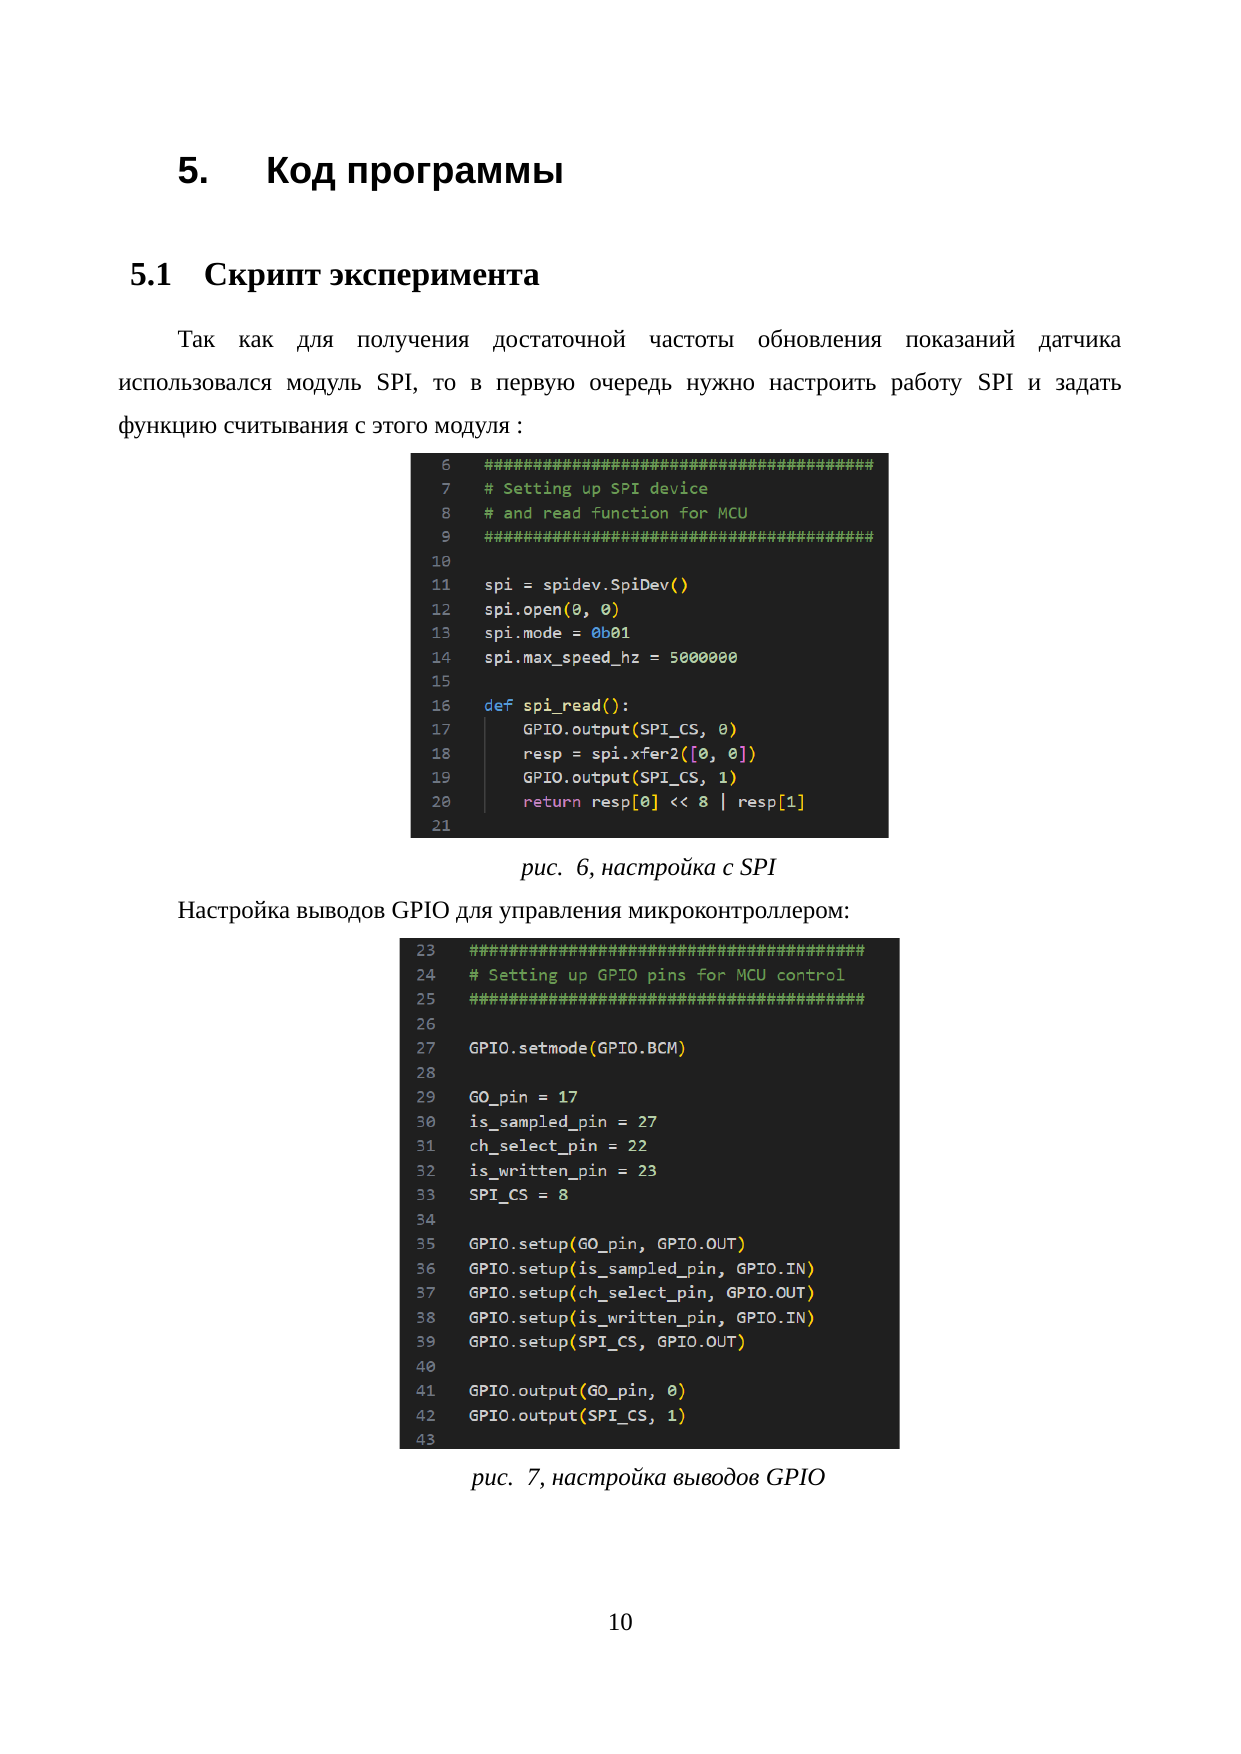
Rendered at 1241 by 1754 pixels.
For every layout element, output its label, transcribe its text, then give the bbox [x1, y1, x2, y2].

text рис. 7, настройка выводов GPIO [118, 1462, 1122, 1491]
subtitle Скрипт эксперимента [130, 254, 1122, 293]
picture [410, 453, 889, 838]
text Так как для получения достаточной частоты обновления показаний датчика использовался модуль SPI, то в первую очередь нужно настроить работу SPI и задать функцию считывания с этого модуля : [118, 324, 1122, 439]
text Настройка выводов GPIO для управления микроконтроллером: [118, 895, 1122, 924]
picture [399, 938, 900, 1449]
subtitle Код программы [118, 148, 1122, 191]
text рис. 6, настройка с SPI [118, 852, 1122, 881]
